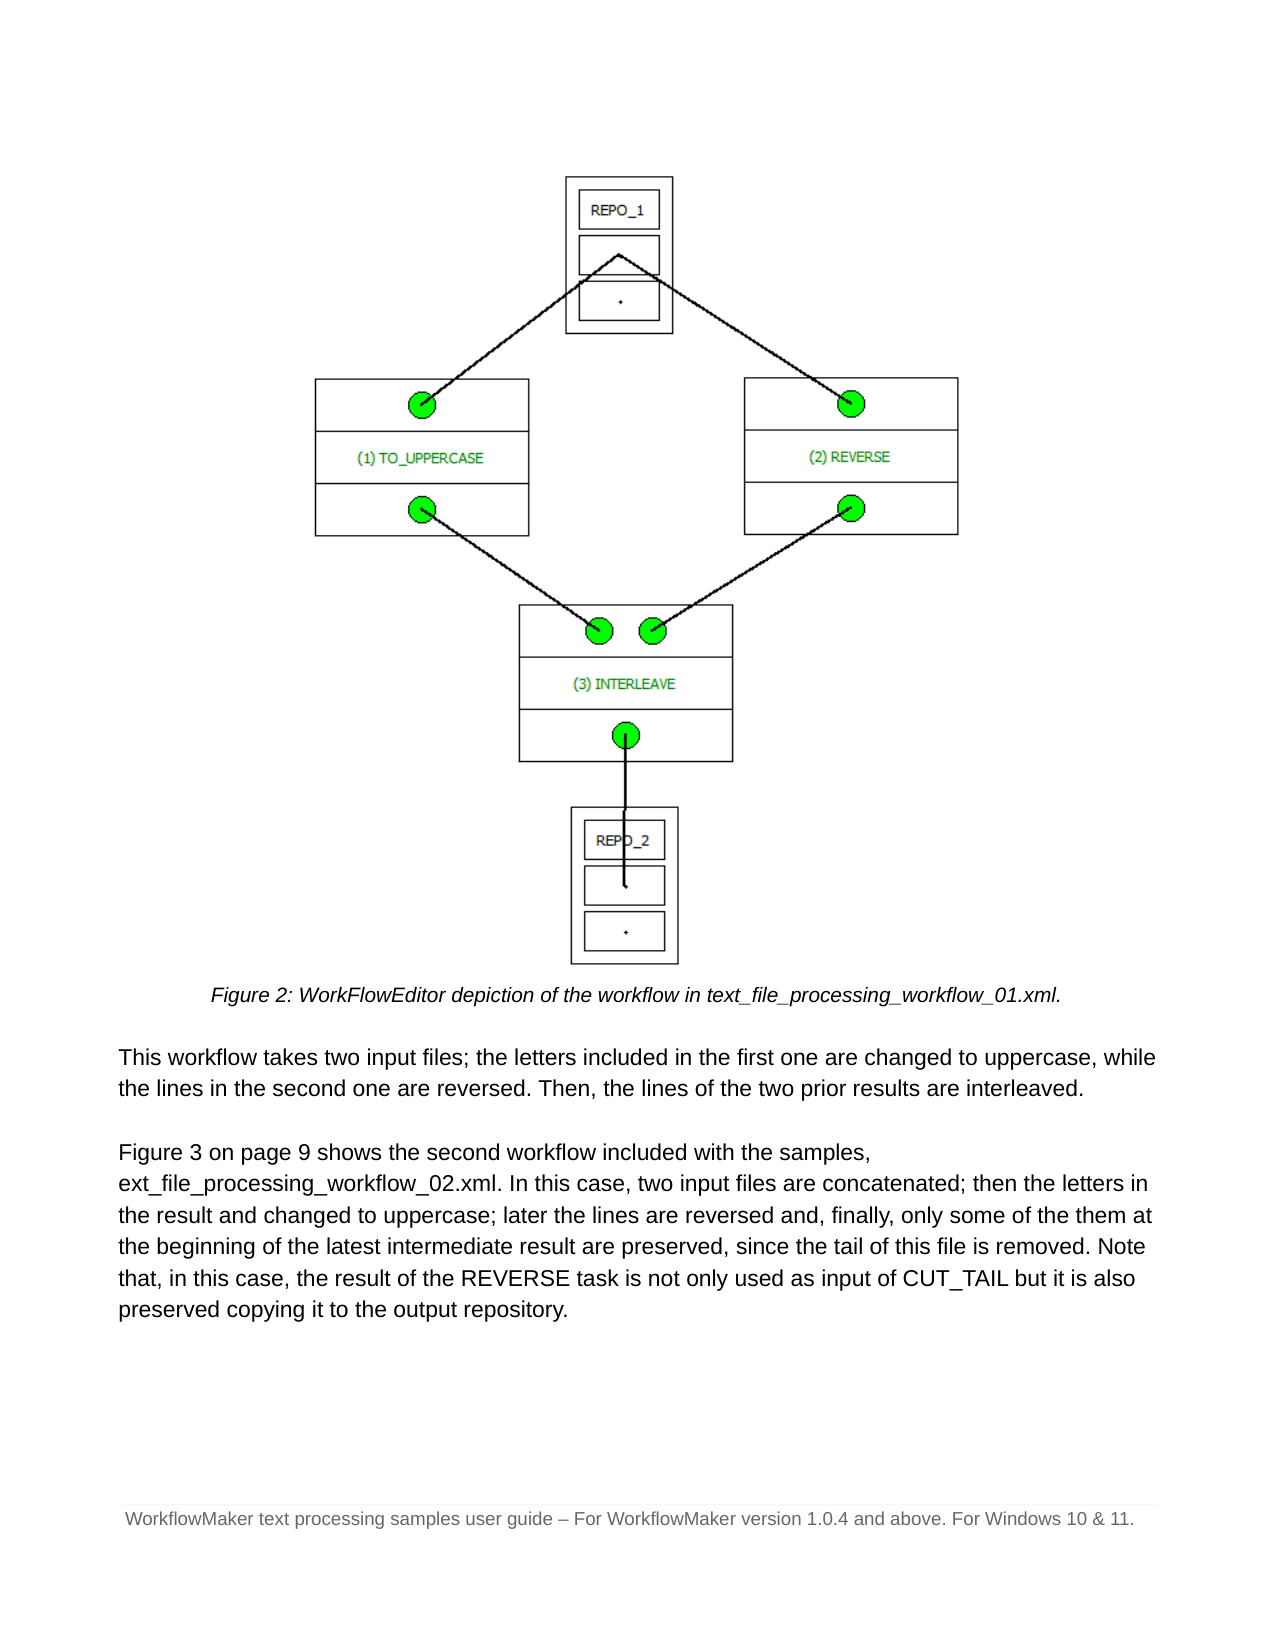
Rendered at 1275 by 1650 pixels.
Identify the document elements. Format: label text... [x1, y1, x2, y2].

text This workflow takes two input files; the letters included in the first one are changed to uppercase, while the lines in the second one are reversed. Then, the lines of the two prior results are interleaved. [118, 1044, 1157, 1102]
picture [299, 162, 976, 979]
text Figure 2: WorkFlowEditor depiction of the workflow in text_file_processing_workflow_01.xml. [203, 162, 1071, 1007]
text Figure 3 on page 9 shows the second workflow included with the samples, ext_file_processing_workflow_02.xml. In this case, two input files are concatenated; then the letters in the result and changed to uppercase; later the lines are reversed and, finally, only some of the them at the beginning of the latest intermediate result are preserved, since the tail of this file is removed. Note that, in this case, the result of the REVERSE task is not only used as input of CUT_TAIL but it is also preserved copying it to the output repository. [118, 1138, 1157, 1323]
